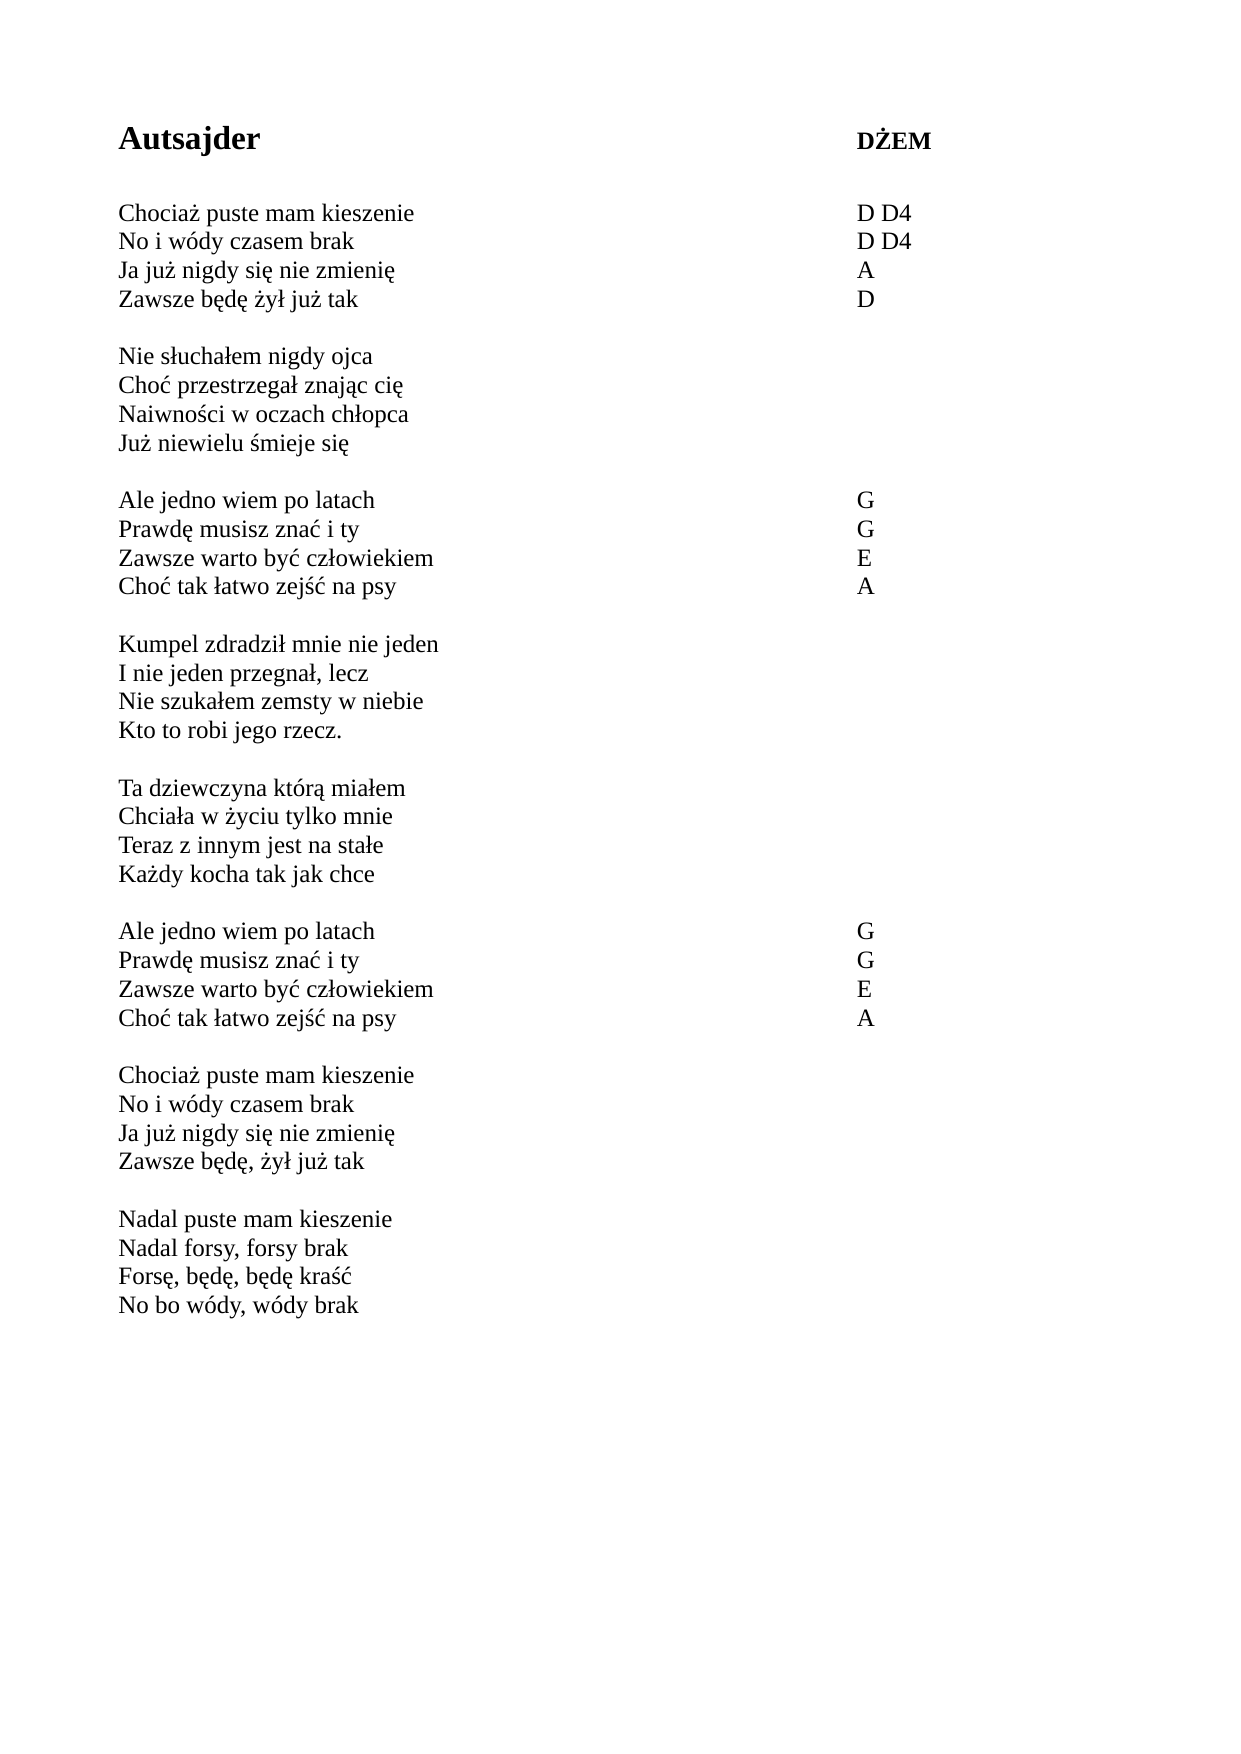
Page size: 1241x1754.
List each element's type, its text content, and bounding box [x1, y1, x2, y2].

text No i wódy czasem brak [118, 1089, 1122, 1118]
text Prawdę musisz znać i ty G [118, 945, 1122, 974]
text Ale jedno wiem po latach G [118, 916, 1122, 945]
text No bo wódy, wódy brak [118, 1290, 1122, 1319]
text Nadal puste mam kieszenie [118, 1204, 1122, 1233]
text Prawdę musisz znać i ty G [118, 514, 1122, 543]
text Nadal forsy, forsy brak [118, 1233, 1122, 1261]
subtitle Autsajder DŻEM [118, 118, 1122, 156]
text Zawsze będę, żył już tak [118, 1146, 1122, 1175]
text Choć przestrzegał znając cię [118, 370, 1122, 399]
text No i wódy czasem brak D D4 [118, 226, 1122, 255]
text Naiwności w oczach chłopca [118, 399, 1122, 428]
text Zawsze będę żył już tak D [118, 284, 1122, 313]
text Każdy kocha tak jak chce [118, 859, 1122, 888]
text Kumpel zdradził mnie nie jeden [118, 629, 1122, 658]
text Kto to robi jego rzecz. [118, 715, 1122, 744]
text Ja już nigdy się nie zmienię [118, 1118, 1122, 1146]
text Ja już nigdy się nie zmienię A [118, 255, 1122, 284]
text Forsę, będę, będę kraść [118, 1261, 1122, 1290]
text Teraz z innym jest na stałe [118, 830, 1122, 859]
text Choć tak łatwo zejść na psy A [118, 1003, 1122, 1031]
text Choć tak łatwo zejść na psy A [118, 571, 1122, 600]
text Chciała w życiu tylko mnie [118, 801, 1122, 830]
text Ale jedno wiem po latach G [118, 485, 1122, 514]
text Chociaż puste mam kieszenie D D4 [118, 198, 1122, 226]
text Nie słuchałem nigdy ojca [118, 341, 1122, 370]
text Nie szukałem zemsty w niebie [118, 686, 1122, 715]
text I nie jeden przegnał, lecz [118, 658, 1122, 686]
text Chociaż puste mam kieszenie [118, 1060, 1122, 1089]
text Zawsze warto być człowiekiem E [118, 543, 1122, 571]
text Ta dziewczyna którą miałem [118, 773, 1122, 801]
text Już niewielu śmieje się [118, 428, 1122, 456]
text Zawsze warto być człowiekiem E [118, 974, 1122, 1003]
